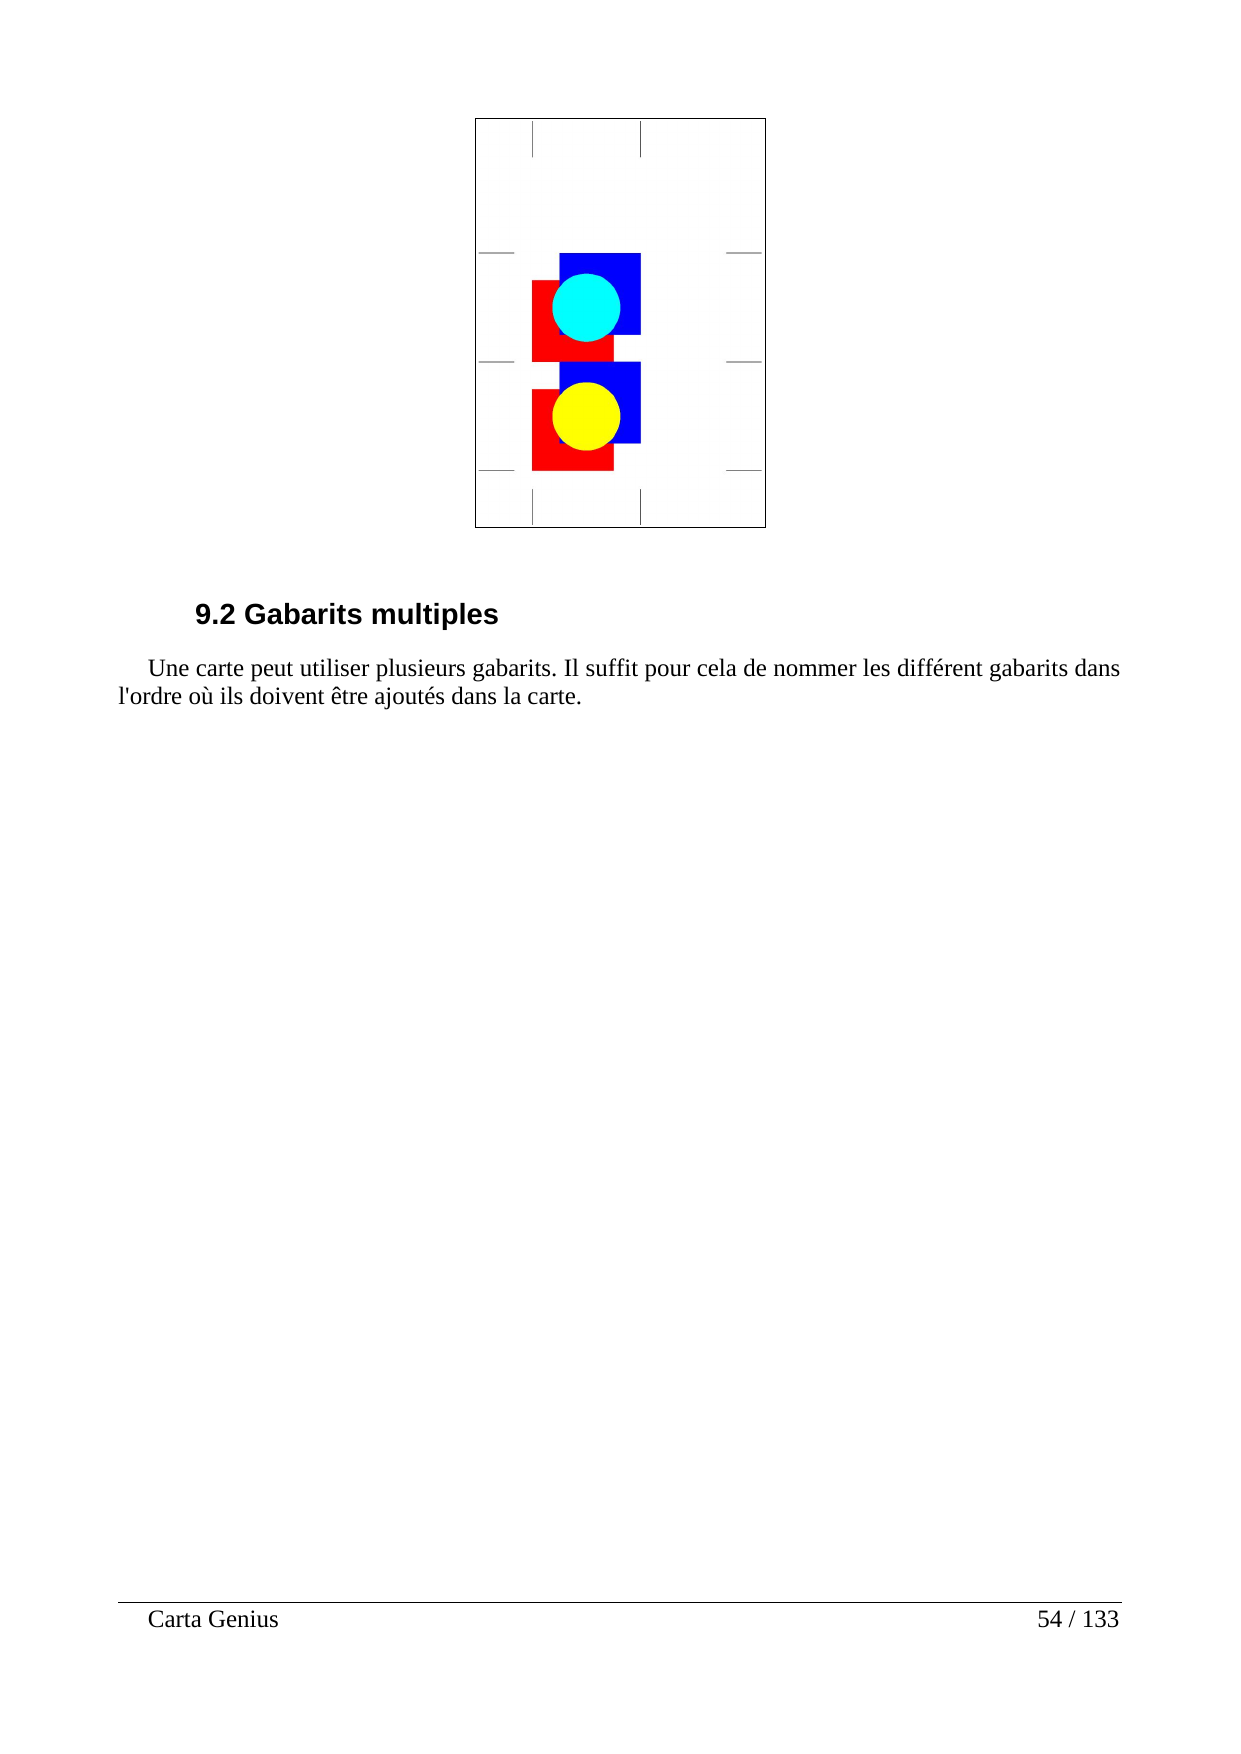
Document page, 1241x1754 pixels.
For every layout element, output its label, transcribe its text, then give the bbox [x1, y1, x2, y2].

text Une carte peut utiliser plusieurs gabarits. Il suffit pour cela de nommer les différent gabarits dans l'ordre où ils doivent être ajoutés dans la carte. [118, 654, 1122, 710]
subtitle Gabarits multiples [195, 598, 1122, 630]
picture [478, 121, 762, 525]
